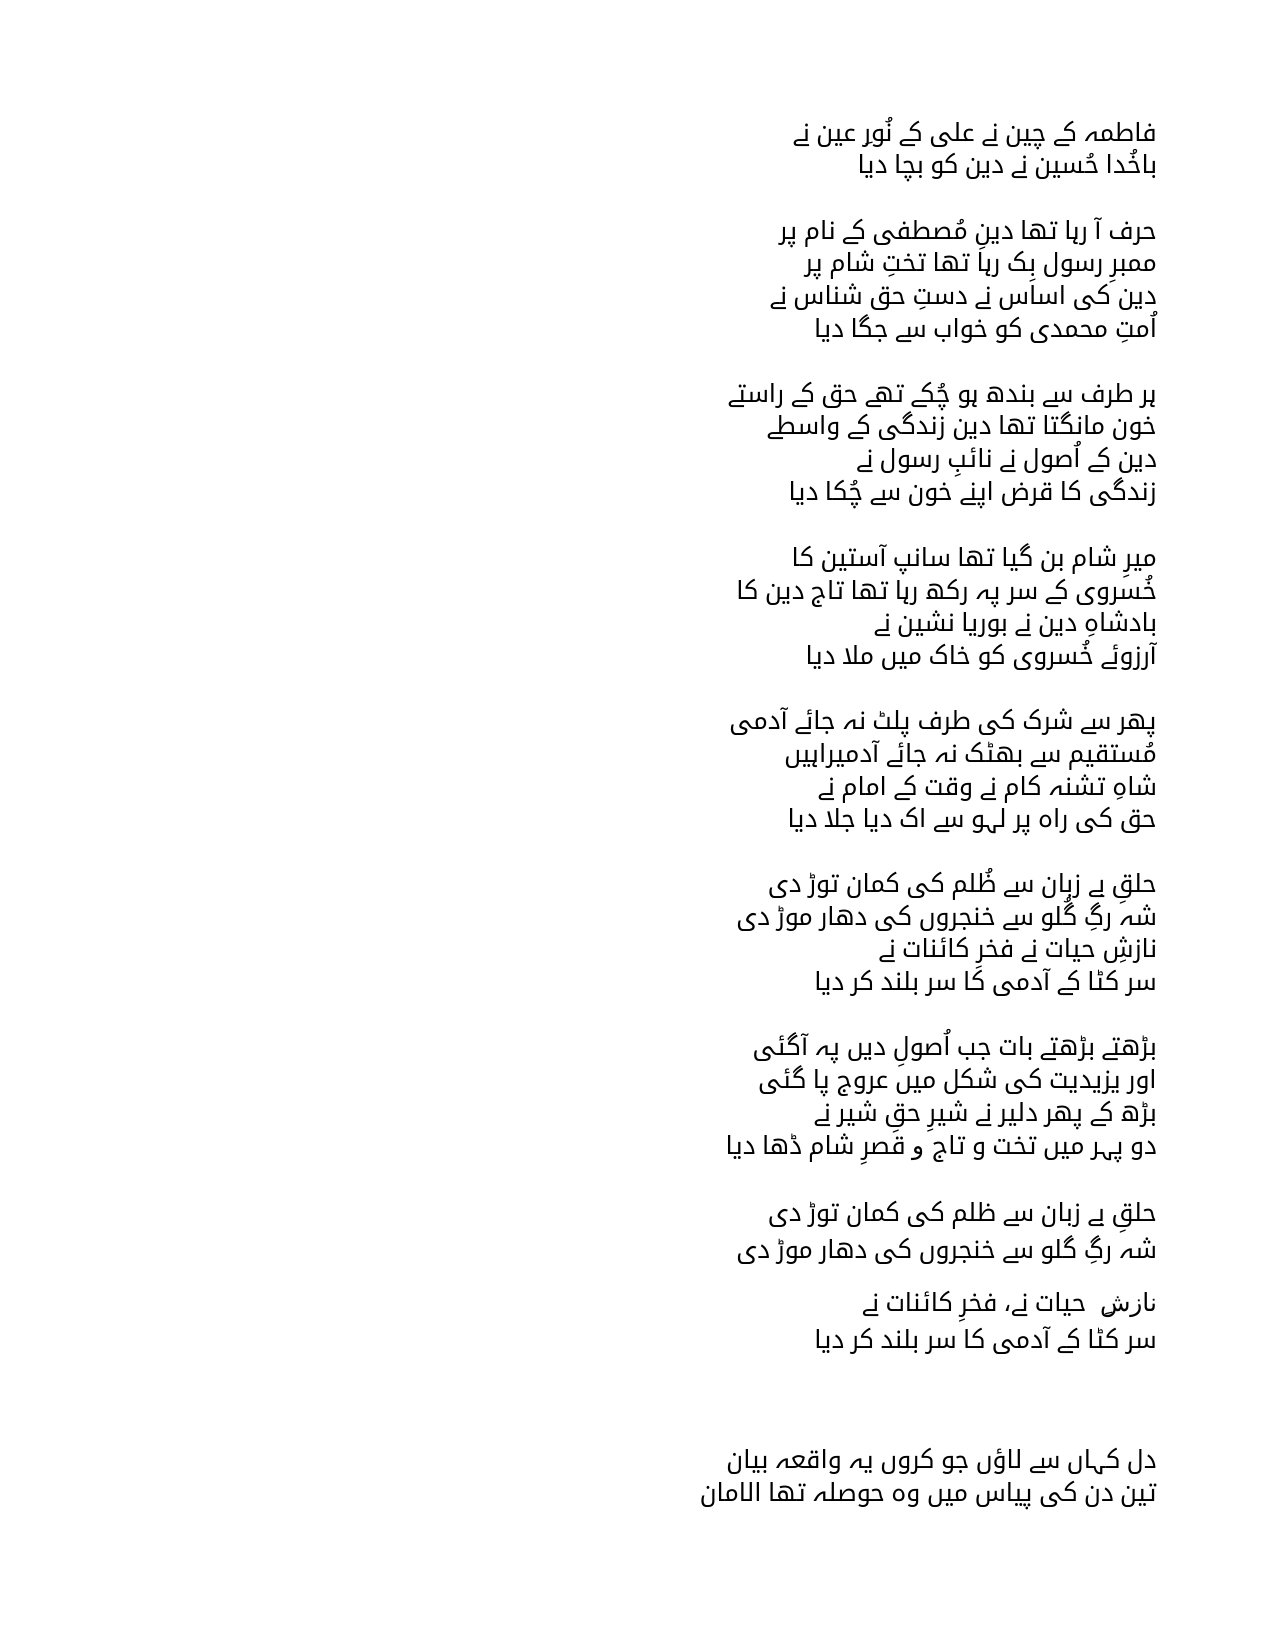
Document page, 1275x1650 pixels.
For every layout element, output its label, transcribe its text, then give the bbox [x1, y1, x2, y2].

text ممبرِ رسول بِک رہا تھا تختِ شام پر [118, 249, 1157, 282]
text فاطمہ کے چین نے علی کے نُورِ عین نے [118, 118, 1157, 152]
text تین دن کی پیاس میں وہ حوصلہ تھا الامان [118, 1479, 1157, 1512]
text حلقِ بے زبان سے ظُلم کی کمان توڑ دی [118, 870, 1157, 903]
text حرف آ رہا تھا دینِ مُصطفی کے نام پر [118, 217, 1157, 249]
text میرِ شام بن گیا تھا سانپ آستین کا [118, 544, 1157, 577]
text بادشاہِ دین نے بوریا نشین نے [118, 609, 1157, 642]
text آرزوئے خُسروی کو خاک میں ملا دیا [118, 642, 1157, 675]
text بڑھتے بڑھتے بات جب اُصولِ دیں پہ آگئی [118, 1033, 1157, 1066]
text دو پہر میں تخت و تاج و قصرِ شام ڈھا دیا [118, 1131, 1157, 1164]
text حق کی راہ پر لہو سے اک دیا جلا دیا [118, 805, 1157, 838]
text بڑھ کے پھر دلیر نے شیرِ حقِ شیر نے [118, 1098, 1157, 1131]
text نازشِ حیات نے، فخرِ کائنات نے سر کٹا کے آدمی کا سر بلند کر دیا [118, 1288, 1157, 1359]
text خون مانگتا تھا دین زندگی کے واسطے [118, 412, 1157, 445]
text حلقِ بے زبان سے ظلم کی کمان توڑ دی شہ رگِ گلو سے خنجروں کی دھار موڑ دی [118, 1199, 1157, 1269]
text خُسروی کے سر پہ رکھ رہا تھا تاج دین کا [118, 577, 1157, 609]
text نازشِ حیات نے فخرِ کائنات نے [118, 936, 1157, 968]
text زندگی کا قرض اپنے خون سے چُکا دیا [118, 478, 1157, 510]
text دل کہاں سے لاؤں جو کروں یہ واقعہ بیان [118, 1446, 1157, 1479]
text اُمتِ محمدی کو خواب سے جگا دیا [118, 314, 1157, 347]
text دین کی اساس نے دستِ حق شناس نے [118, 282, 1157, 314]
text پھر سے شرک کی طرف پلٹ نہ جائے آدمی [118, 707, 1157, 740]
text مُستقیم سے بھٹک نہ جائے آدمیراہیں [118, 740, 1157, 772]
text سر کٹا کے آدمی کا سر بلند کر دیا [118, 968, 1157, 1001]
text شاہِ تشنہ کام نے وقت کے امام نے [118, 772, 1157, 805]
text شہ رگِ گُلو سے خنجروں کی دھار موڑ دی [118, 903, 1157, 936]
text دین کے اُصول نے نائبِ رسول نے [118, 445, 1157, 478]
text باخُدا حُسین نے دین کو بچا دیا [118, 152, 1157, 184]
text اور یزیدیت کی شکل میں عروج پا گئی [118, 1066, 1157, 1098]
text ہر طرف سے بندھ ہو چُکے تھے حق کے راستے [118, 380, 1157, 412]
